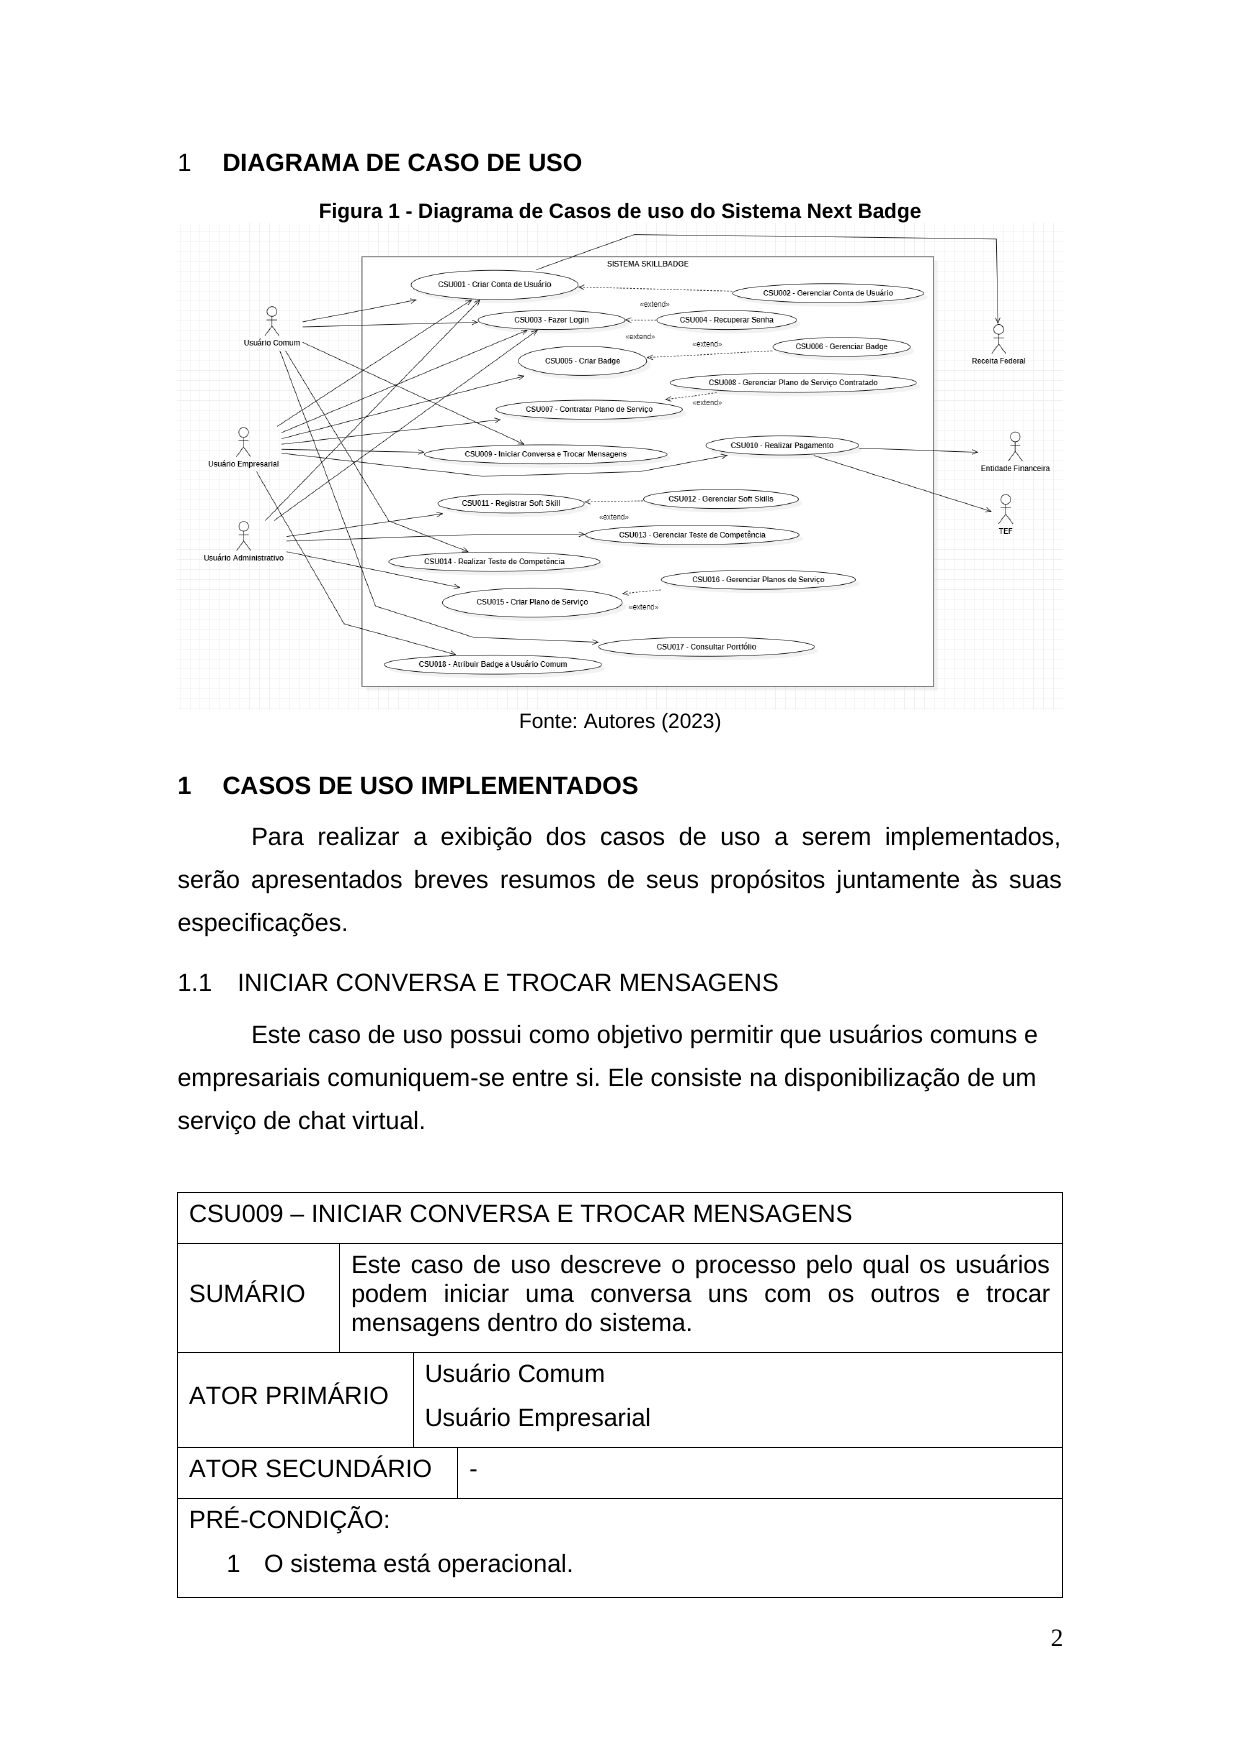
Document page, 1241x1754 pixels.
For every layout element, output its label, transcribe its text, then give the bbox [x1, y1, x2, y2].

subtitle INICIAR CONVERSA E TROCAR MENSAGENS [177, 968, 1063, 997]
table_cell Usuário Comum Usuário Empresarial [414, 1353, 1062, 1447]
text Este caso de uso possui como objetivo permitir que usuários comuns e empresariais comuniquem-se entre si. Ele consiste na disponibilização de um serviço de chat virtual. [177, 1020, 1063, 1135]
text Fonte: Autores (2023) [177, 710, 1063, 733]
table_cell ATOR SECUNDÁRIO [178, 1448, 457, 1498]
table_cell PRÉ-CONDIÇÃO: O sistema está operacional. Os usuários envolvidos na conversa possuem contas registradas no sistema e estão autenticados. [178, 1499, 1062, 1597]
table_cell Este caso de uso descreve o processo pelo qual os usuários podem iniciar uma conversa uns com os outros e trocar mensagens dentro do sistema. [340, 1244, 1062, 1352]
table_cell SUMÁRIO [178, 1244, 339, 1352]
subtitle CASOS DE USO IMPLEMENTADOS [177, 771, 1063, 799]
text Figura 1 - Diagrama de Casos de uso do Sistema Next Badge [177, 199, 1063, 223]
text Para realizar a exibição dos casos de uso a serem implementados, serão apresentados breves resumos de seus propósitos juntamente às suas especificações. [177, 822, 1063, 937]
subtitle DIAGRAMA DE CASO DE USO [177, 148, 1063, 176]
table_cell ATOR PRIMÁRIO [178, 1353, 413, 1447]
table_cell - [458, 1448, 1062, 1498]
table_header CSU009 – INICIAR CONVERSA E TROCAR MENSAGENS [178, 1193, 1062, 1243]
picture [177, 223, 1063, 710]
